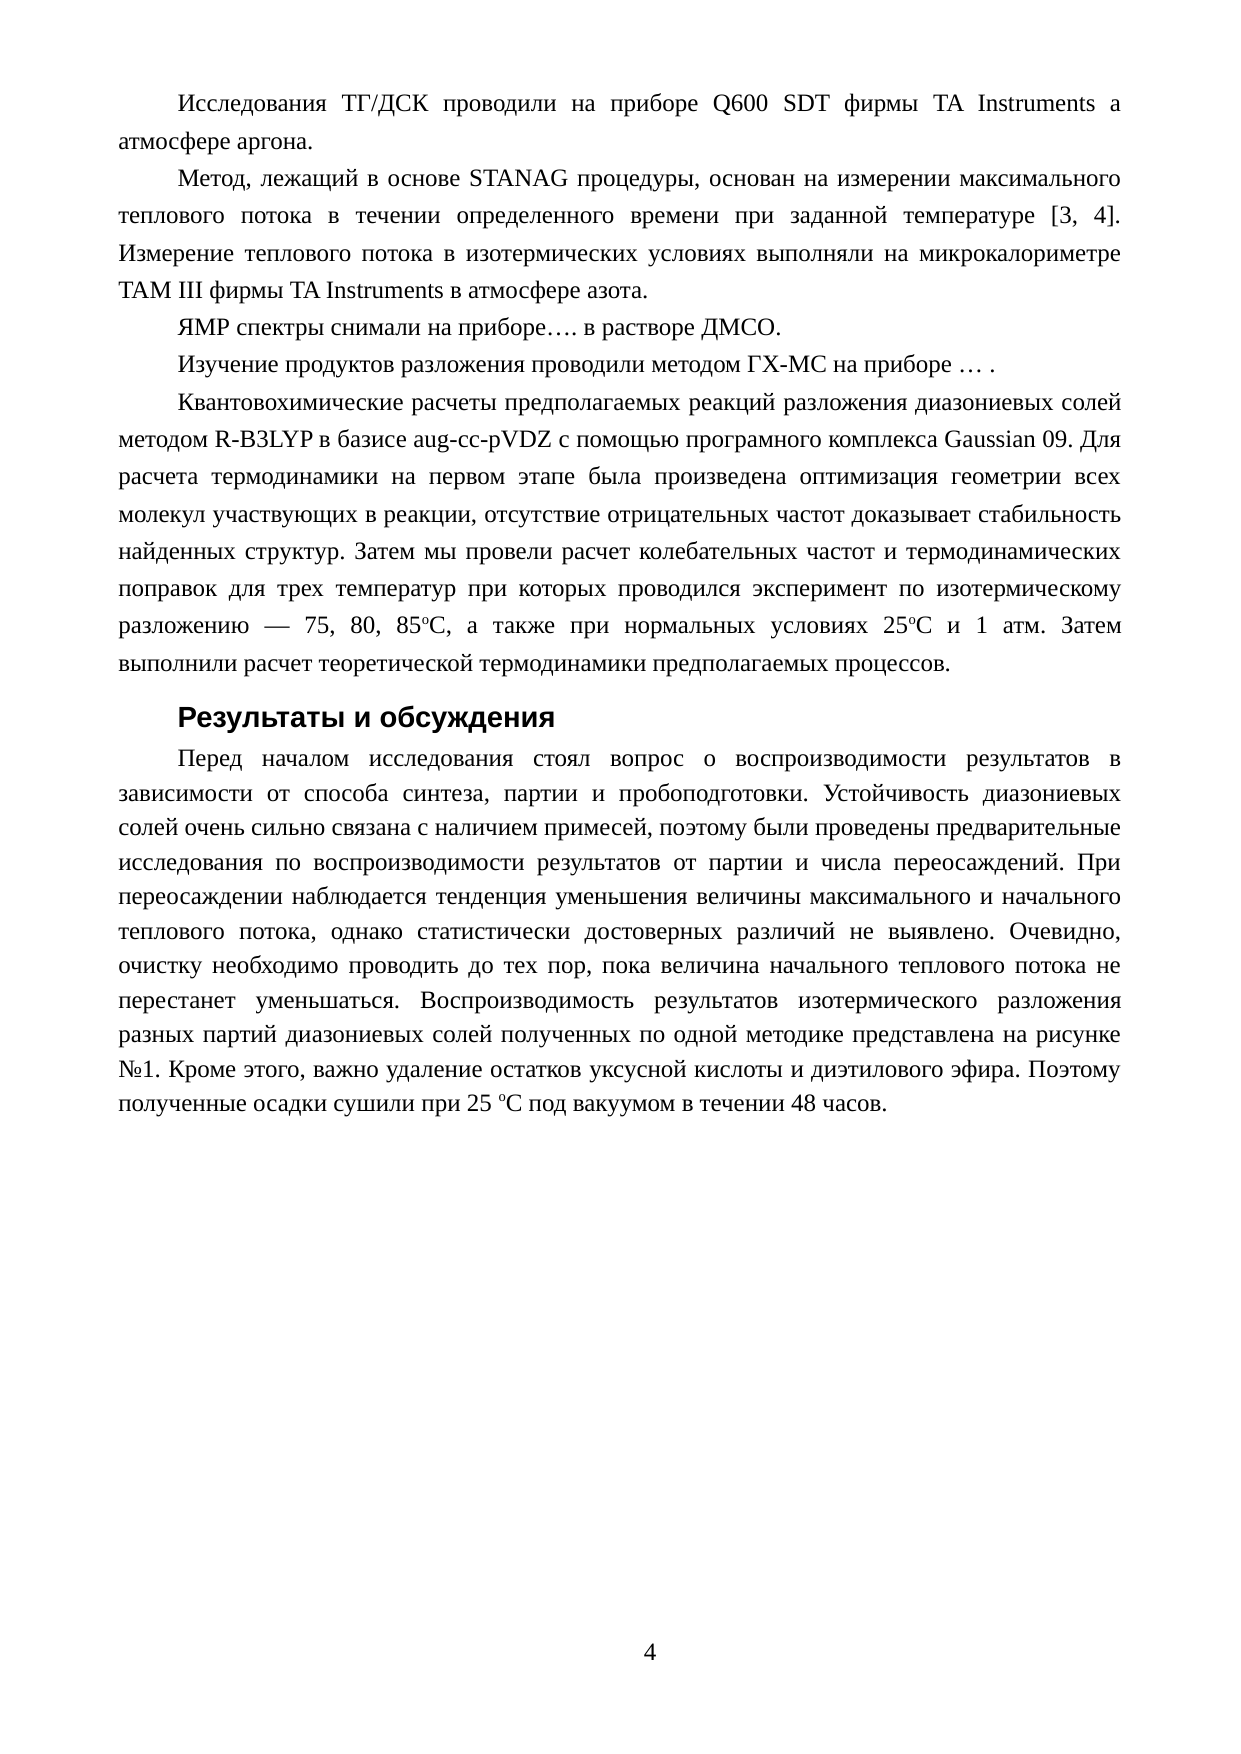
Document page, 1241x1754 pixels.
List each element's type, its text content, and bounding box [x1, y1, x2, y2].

text Метод, лежащий в основе STANAG процедуры, основан на измерении максимального теплового потока в течении определенного времени при заданной температуре [3, 4]. Измерение теплового потока в изотермических условиях выполняли на микрокалориметре TAM III фирмы TA Instruments в атмосфере азота. [118, 163, 1122, 304]
text Изучение продуктов разложения проводили методом ГХ-МС на приборе … . [118, 349, 1122, 378]
subtitle Результаты и обсуждения [118, 700, 1122, 733]
text Перед началом исследования стоял вопрос о воспроизводимости результатов в зависимости от способа синтеза, партии и пробоподготовки. Устойчивость диазониевых солей очень сильно связана с наличием примесей, поэтому были проведены предварительные исследования по воспроизводимости результатов от партии и числа переосаждений. При переосаждении наблюдается тенденция уменьшения величины максимального и начального теплового потока, однако статистически достоверных различий не выявлено. Очевидно, очистку необходимо проводить до тех пор, пока величина начального теплового потока не перестанет уменьшаться. Воспроизводимость результатов изотермического разложения разных партий диазониевых солей полученных по одной методике представлена на рисунке №1. Кроме этого, важно удаление остатков уксусной кислоты и диэтилового эфира. Поэтому полученные осадки сушили при 25 оС под вакуумом в течении 48 часов. [118, 743, 1122, 1117]
text ЯМР спектры снимали на приборе…. в растворе ДМСО. [118, 312, 1122, 341]
text Квантовохимические расчеты предполагаемых реакций разложения диазониевых солей методом R-B3LYP в базисе aug-cc-pVDZ с помощью програмного комплекса Gaussian 09. Для расчета термодинамики на первом этапе была произведена оптимизация геометрии всех молекул участвующих в реакции, отсутствие отрицательных частот доказывает стабильность найденных структур. Затем мы провели расчет колебательных частот и термодинамических поправок для трех температур при которых проводился эксперимент по изотермическому разложению — 75, 80, 85оС, а также при нормальных условиях 25оС и 1 атм. Затем выполнили расчет теоретической термодинамики предполагаемых процессов. [118, 387, 1122, 677]
text Исследования ТГ/ДСК проводили на приборе Q600 SDT фирмы TA Instruments а атмосфере аргона. [118, 88, 1122, 154]
